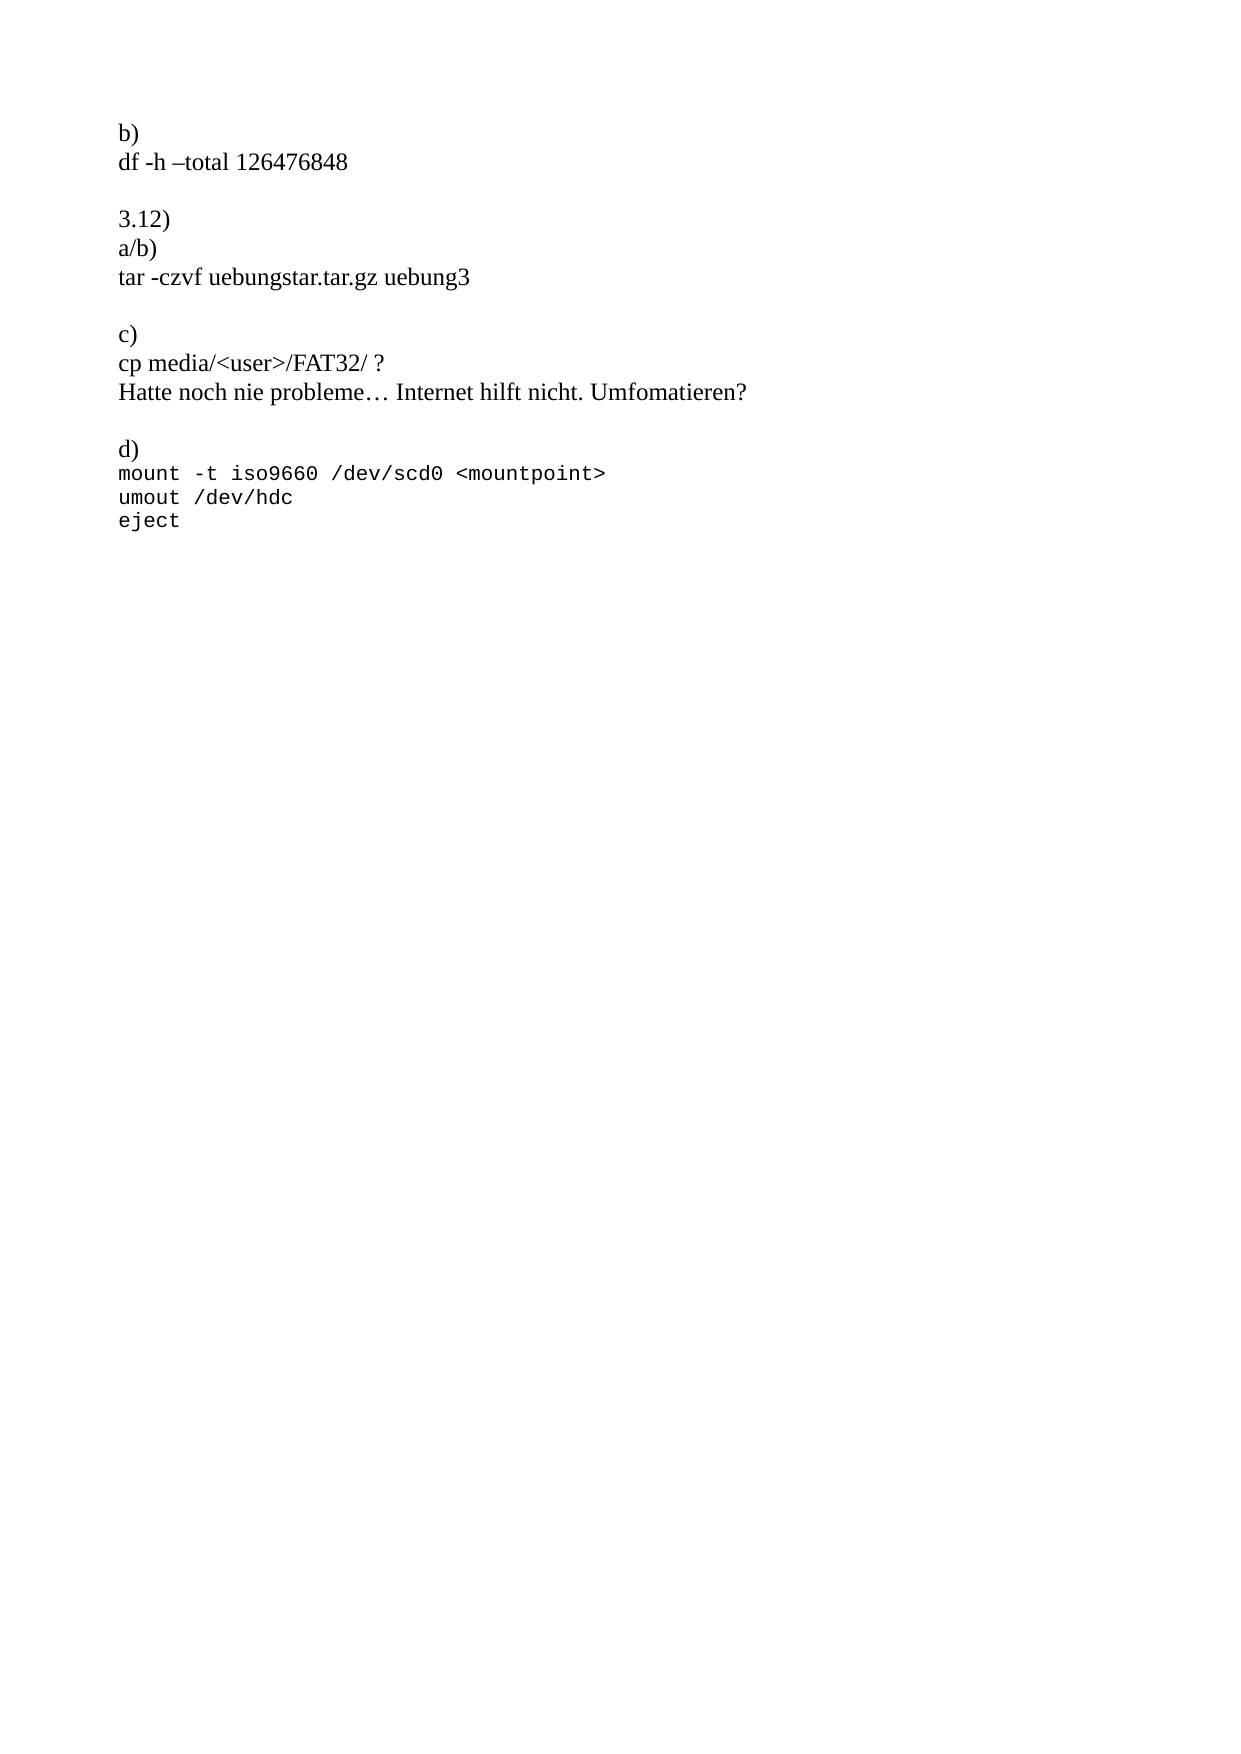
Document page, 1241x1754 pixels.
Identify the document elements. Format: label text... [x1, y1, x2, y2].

text c) [118, 319, 1122, 348]
text a/b) [118, 233, 1122, 262]
text mount -t iso9660 /dev/scd0 <mountpoint> [118, 463, 1122, 487]
text eject [118, 510, 1122, 534]
text df -h –total 126476848 [118, 147, 1122, 176]
text 3.12) [118, 204, 1122, 233]
text d) [118, 434, 1122, 463]
text tar -czvf uebungstar.tar.gz uebung3 [118, 262, 1122, 291]
text b) [118, 118, 1122, 147]
text Hatte noch nie probleme… Internet hilft nicht. Umfomatieren? [118, 377, 1122, 406]
text umout /dev/hdc [118, 487, 1122, 510]
text cp media/<user>/FAT32/ ? [118, 348, 1122, 377]
